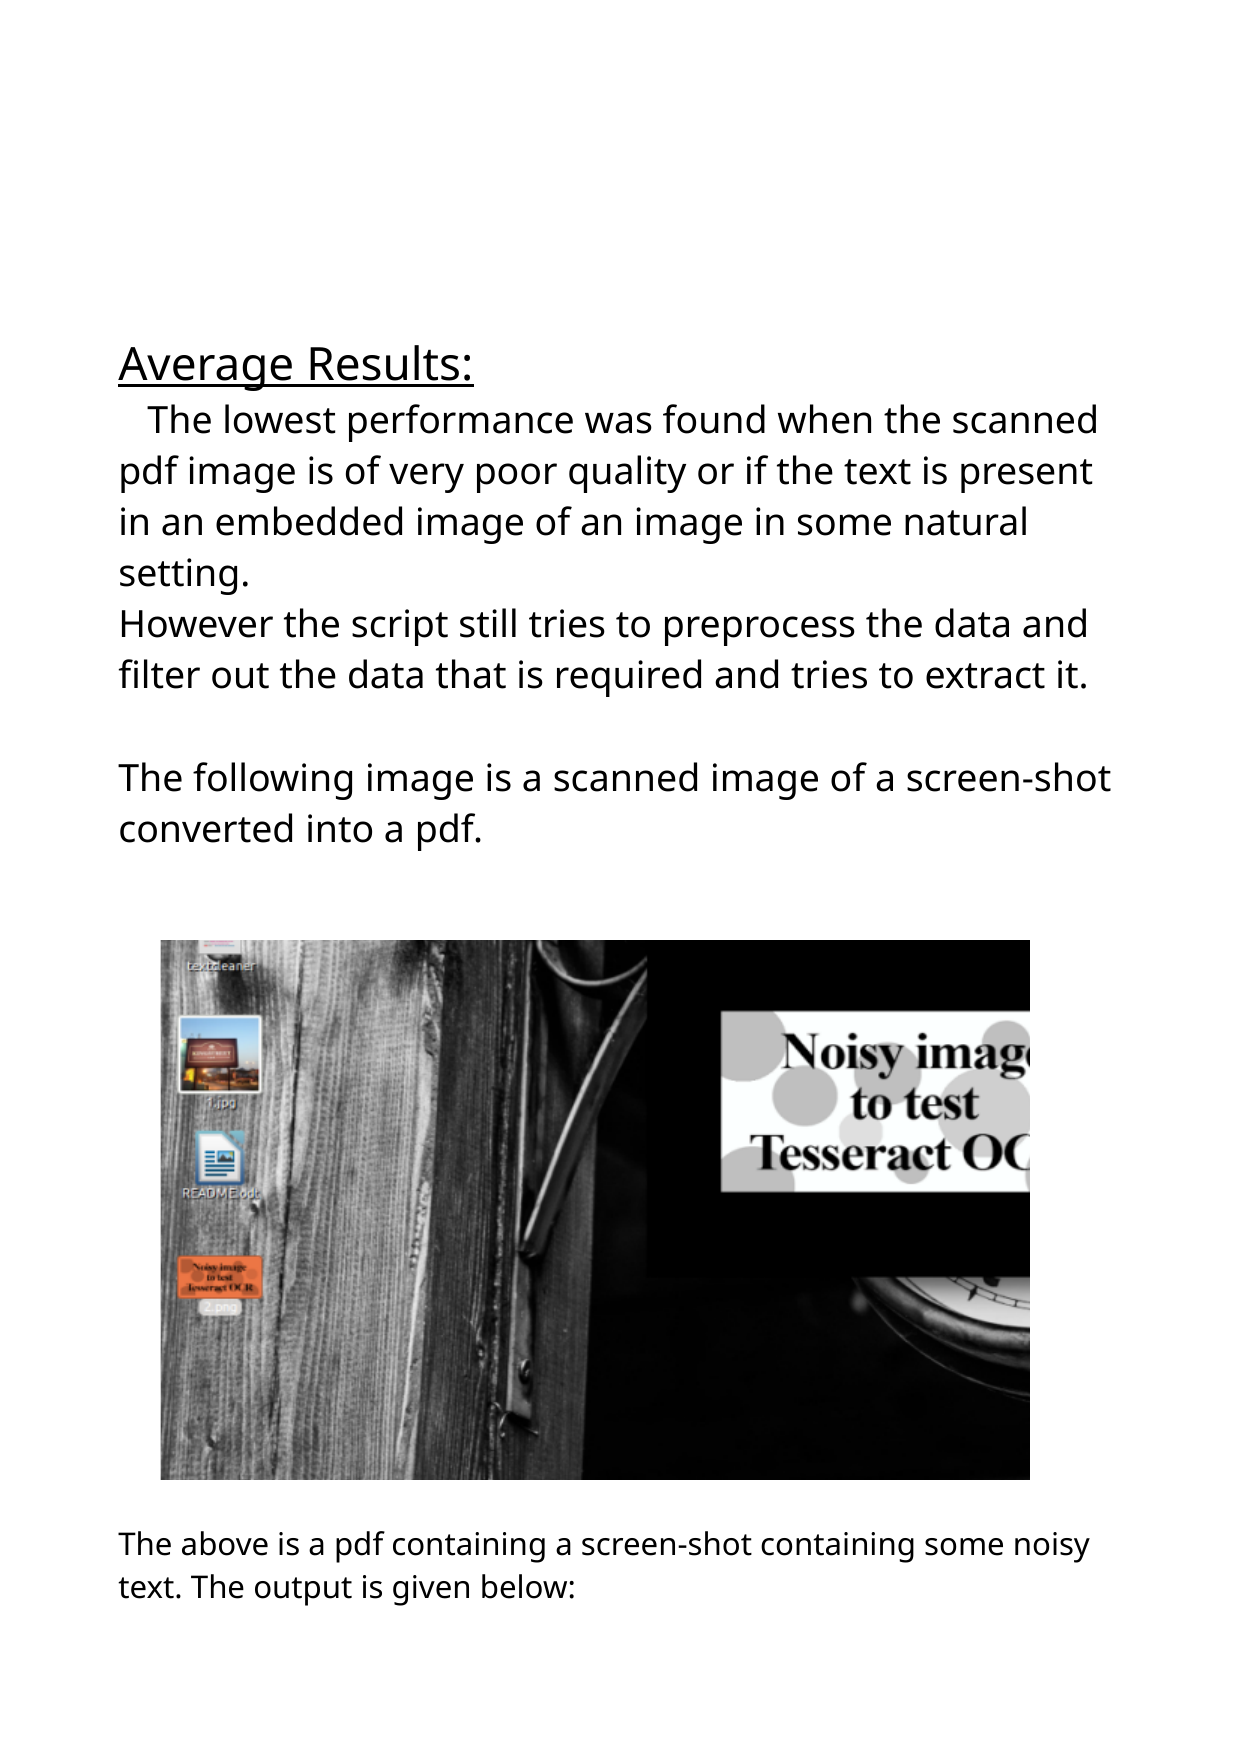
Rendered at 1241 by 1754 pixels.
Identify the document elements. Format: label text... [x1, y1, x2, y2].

text The above is a pdf containing a screen-shot containing some noisy text. The output is given below: [118, 1522, 1122, 1607]
text The following image is a scanned image of a screen-shot converted into a pdf. [118, 751, 1122, 853]
text The lowest performance was found when the scanned pdf image is of very poor quality or if the text is present in an embedded image of an image in some natural setting. [118, 393, 1122, 598]
text However the script still tries to preprocess the data and filter out the data that is required and tries to extract it. [118, 598, 1122, 700]
text Average Results: [118, 331, 1122, 393]
picture [160, 940, 1030, 1480]
